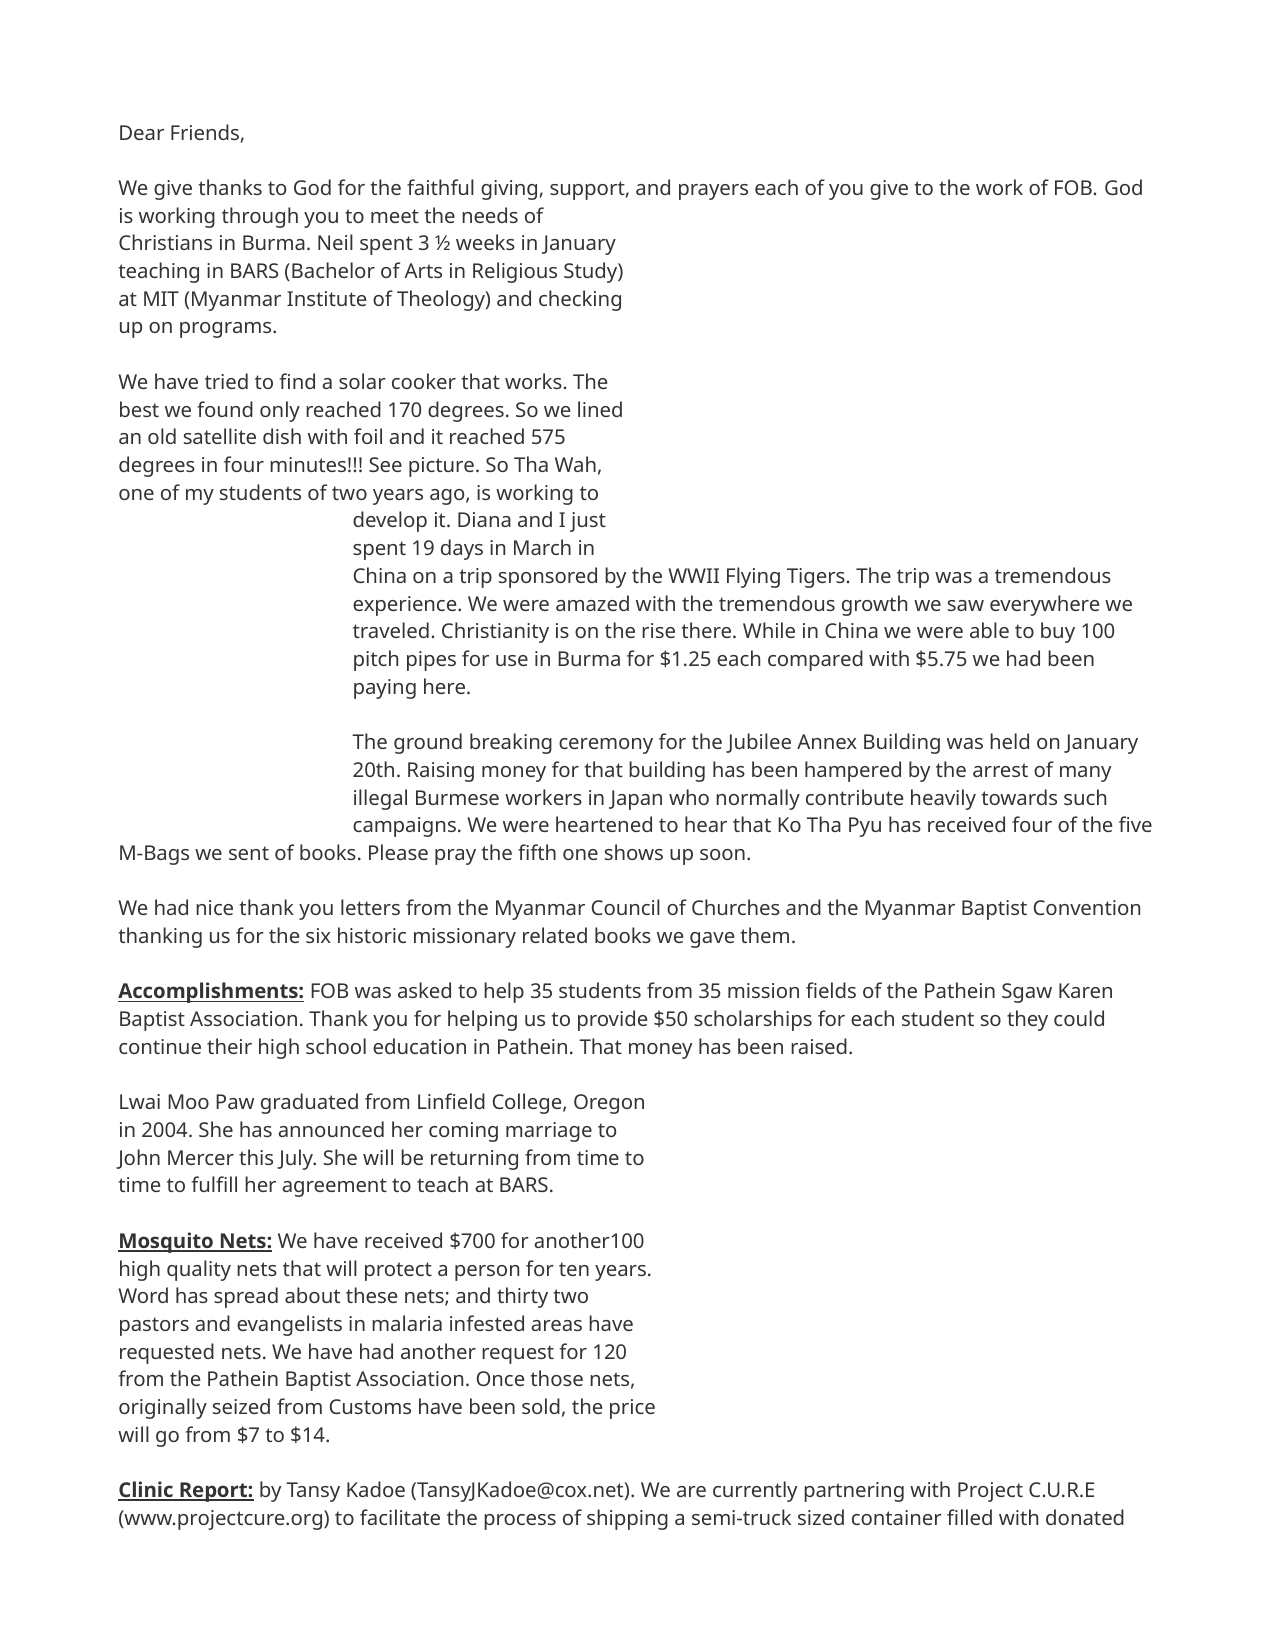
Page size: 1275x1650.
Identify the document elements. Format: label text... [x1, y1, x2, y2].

text Dear Friends, We give thanks to God for the faithful giving, support, and prayers each of you give to the work of FOB. God is working through you to meet the needs of Christians in Burma. Neil spent 3 ½ weeks in January teaching in BARS (Bachelor of Arts in Religious Study) at MIT (Myanmar Institute of Theology) and checking up on programs. We have tried to find a solar cooker that works. The best we found only reached 170 degrees. So we lined an old satellite dish with foil and it reached 575 degrees in four minutes!!! See picture. So Tha Wah, one of my students of two years ago, is working to develop it. Diana and I just spent 19 days in March in China on a trip sponsored by the WWII Flying Tigers. The trip was a tremendous experience. We were amazed with the tremendous growth we saw everywhere we traveled. Christianity is on the rise there. While in China we were able to buy 100 pitch pipes for use in Burma for $1.25 each compared with $5.75 we had been paying here. The ground breaking ceremony for the Jubilee Annex Building was held on January 20th. Raising money for that building has been hampered by the arrest of many illegal Burmese workers in Japan who normally contribute heavily towards such campaigns. We were heartened to hear that Ko Tha Pyu has received four of the five M-Bags we sent of books. Please pray the fifth one shows up soon. We had nice thank you letters from the Myanmar Council of Churches and the Myanmar Baptist Convention thanking us for the six historic missionary related books we gave them. Accomplishments: FOB was asked to help 35 students from 35 mission fields of the Pathein Sgaw Karen Baptist Association. Thank you for helping us to provide $50 scholarships for each student so they could continue their high school education in Pathein. That money has been raised. Lwai Moo Paw graduated from Linfield College, Oregon in 2004. She has announced her coming marriage to John Mercer this July. She will be returning from time to time to fulfill her agreement to teach at BARS. Mosquito Nets: We have received $700 for another100 high quality nets that will protect a person for ten years. Word has spread about these nets; and thirty two pastors and evangelists in malaria infested areas have requested nets. We have had another request for 120 from the Pathein Baptist Association. Once those nets, originally seized from Customs have been sold, the price will go from $7 to $14. Clinic Report: by Tansy Kadoe (TansyJKadoe@cox.net). We are currently partnering with Project C.U.R.E (www.projectcure.org) to facilitate the process of shipping a semi-truck sized container filled with donated [118, 118, 1157, 1531]
